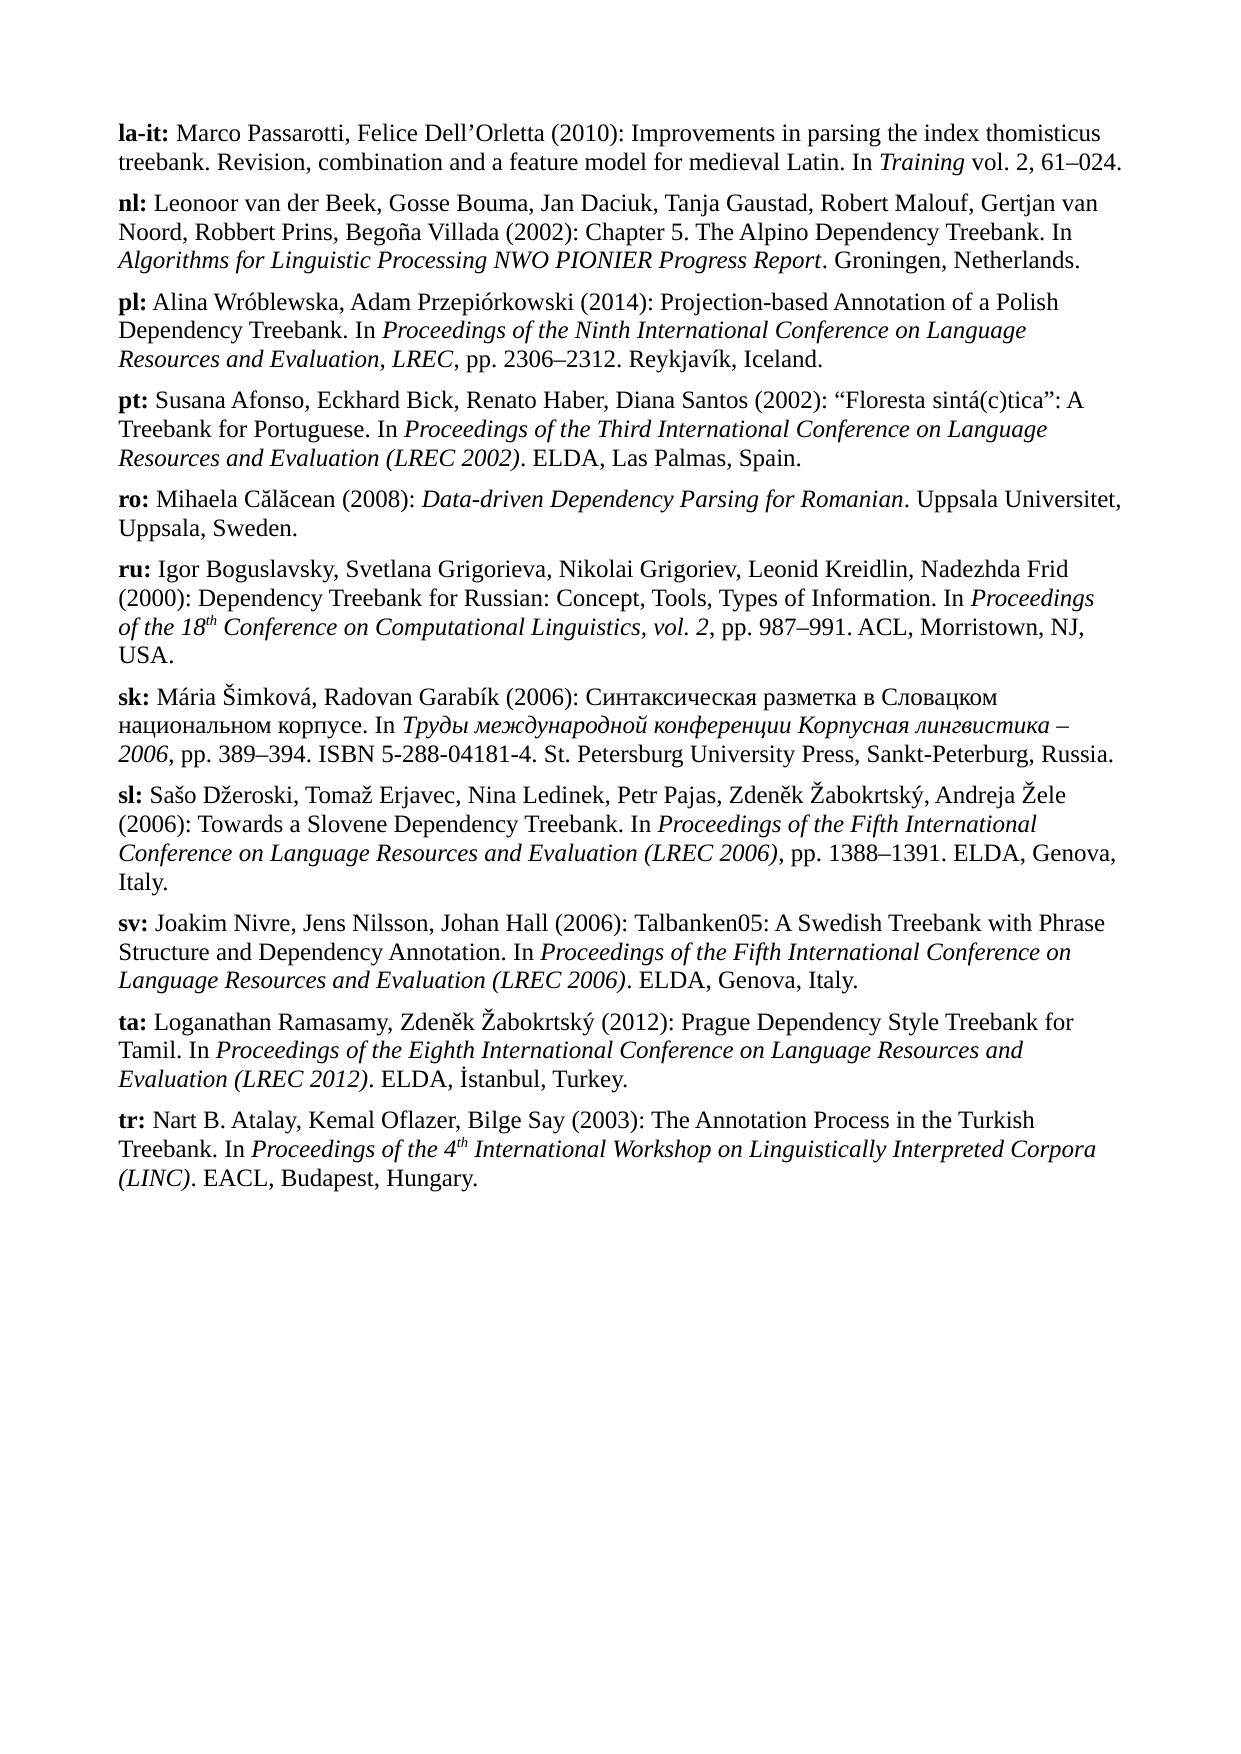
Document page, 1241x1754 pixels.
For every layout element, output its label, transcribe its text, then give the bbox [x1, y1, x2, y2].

text pt: Susana Afonso, Eckhard Bick, Renato Haber, Diana Santos (2002): “Floresta sintá(c)tica”: A Treebank for Portuguese. In Proceedings of the Third International Conference on Language Resources and Evaluation (LREC 2002). ELDA, Las Palmas, Spain. [118, 386, 1122, 472]
text tr: Nart B. Atalay, Kemal Oflazer, Bilge Say (2003): The Annotation Process in the Turkish Treebank. In Proceedings of the 4th International Workshop on Linguistically Interpreted Corpora (LINC). EACL, Budapest, Hungary. [118, 1106, 1122, 1192]
text ru: Igor Boguslavsky, Svetlana Grigorieva, Nikolai Grigoriev, Leonid Kreidlin, Nadezhda Frid (2000): Dependency Treebank for Russian: Concept, Tools, Types of Information. In Proceedings of the 18th Conference on Computational Linguistics, vol. 2, pp. 987–991. ACL, Morristown, NJ, USA. [118, 554, 1122, 669]
text nl: Leonoor van der Beek, Gosse Bouma, Jan Daciuk, Tanja Gaustad, Robert Malouf, Gertjan van Noord, Robbert Prins, Begoña Villada (2002): Chapter 5. The Alpino Dependency Treebank. In Algorithms for Linguistic Processing NWO PIONIER Progress Report. Groningen, Netherlands. [118, 188, 1122, 274]
text ro: Mihaela Călăcean (2008): Data-driven Dependency Parsing for Romanian. Uppsala Universitet, Uppsala, Sweden. [118, 484, 1122, 542]
text sl: Sašo Džeroski, Tomaž Erjavec, Nina Ledinek, Petr Pajas, Zdeněk Žabokrtský, Andreja Žele (2006): Towards a Slovene Dependency Treebank. In Proceedings of the Fifth International Conference on Language Resources and Evaluation (LREC 2006), pp. 1388–1391. ELDA, Genova, Italy. [118, 781, 1122, 896]
text la-it: Marco Passarotti, Felice Dell’Orletta (2010): Improvements in parsing the index thomisticus treebank. Revision, combination and a feature model for medieval Latin. In Training vol. 2, 61–024. [118, 118, 1122, 176]
text ta: Loganathan Ramasamy, Zdeněk Žabokrtský (2012): Prague Dependency Style Treebank for Tamil. In Proceedings of the Eighth International Conference on Language Resources and Evaluation (LREC 2012). ELDA, İstanbul, Turkey. [118, 1007, 1122, 1093]
text sv: Joakim Nivre, Jens Nilsson, Johan Hall (2006): Talbanken05: A Swedish Treebank with Phrase Structure and Dependency Annotation. In Proceedings of the Fifth International Conference on Language Resources and Evaluation (LREC 2006). ELDA, Genova, Italy. [118, 908, 1122, 994]
text pl: Alina Wróblewska, Adam Przepiórkowski (2014): Projection-based Annotation of a Polish Dependency Treebank. In Proceedings of the Ninth International Conference on Language Resources and Evaluation, LREC, pp. 2306–2312. Reykjavík, Iceland. [118, 287, 1122, 373]
text sk: Mária Šimková, Radovan Garabík (2006): Синтаксическая разметка в Словацком национальном корпусе. In Tруды международной конференции Корпусная лингвистика – 2006, pp. 389–394. ISBN 5-288-04181-4. St. Petersburg University Press, Sankt-Peterburg, Russia. [118, 682, 1122, 768]
